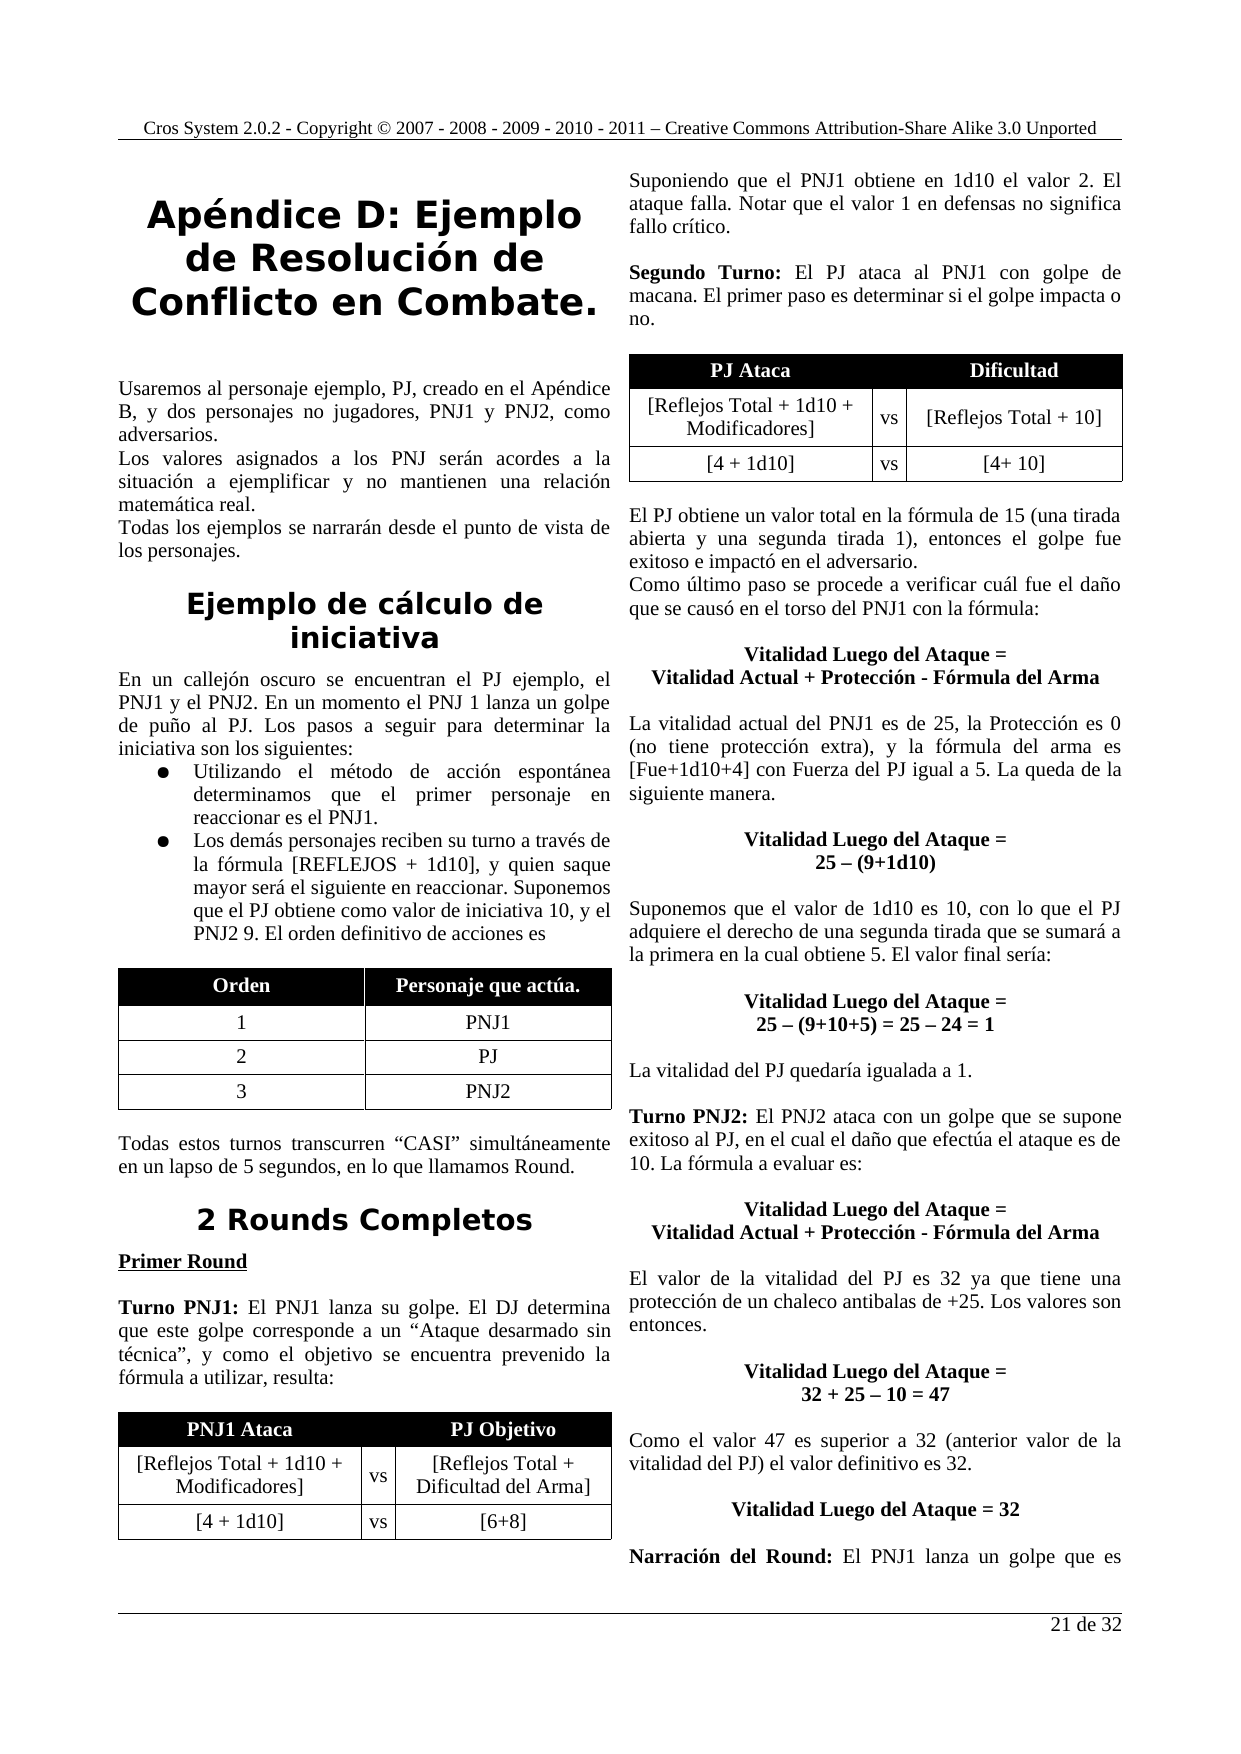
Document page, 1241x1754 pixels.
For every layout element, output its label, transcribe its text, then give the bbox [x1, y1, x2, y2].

subtitle 2 Rounds Completos [118, 1203, 611, 1237]
text Vitalidad Luego del Ataque = [629, 828, 1122, 851]
text Suponiendo que el PNJ1 obtiene en 1d10 el valor 2. El ataque falla. Notar que el valor 1 en defensas no significa fallo crítico. [629, 168, 1122, 238]
text Todas estos turnos transcurren “CASI” simultáneamente en un lapso de 5 segundos, en lo que llamamos Round. [118, 1132, 611, 1178]
table_cell [4 + 1d10] [630, 447, 872, 481]
text Vitalidad Actual + Protección - Fórmula del Arma [629, 666, 1122, 689]
text 32 + 25 – 10 = 47 [629, 1383, 1122, 1406]
table_header Orden [119, 969, 364, 1005]
table_header PJ Objetivo [396, 1413, 611, 1446]
table_cell PJ [366, 1041, 611, 1074]
text La vitalidad del PJ quedaría igualada a 1. [629, 1059, 1122, 1082]
text Vitalidad Luego del Ataque = [629, 989, 1122, 1013]
text Usaremos al personaje ejemplo, PJ, creado en el Apéndice B, y dos personajes no jugadores, PNJ1 y PNJ2, como adversarios. [118, 377, 611, 446]
table_cell [Reflejos Total + Dificultad del Arma] [396, 1447, 611, 1504]
list Los demás personajes reciben su turno a través de la fórmula [REFLEJOS + 1d10], y quien saque mayor será el siguiente en reaccionar. Suponemos que el PJ obtiene como valor de iniciativa 10, y el PNJ2 9. El orden definitivo de acciones es [156, 829, 611, 945]
text Como el valor 47 es superior a 32 (anterior valor de la vitalidad del PJ) el valor definitivo es 32. [629, 1429, 1122, 1475]
table_cell vs [873, 389, 906, 446]
table_header Dificultad [907, 355, 1122, 388]
table_cell [Reflejos Total + 1d10 + Modificadores] [630, 389, 872, 446]
text Suponemos que el valor de 1d10 es 10, con lo que el PJ adquiere el derecho de una segunda tirada que se sumará a la primera en la cual obtiene 5. El valor final sería: [629, 897, 1122, 966]
text Vitalidad Luego del Ataque = [629, 1198, 1122, 1221]
table_cell 1 [119, 1006, 364, 1040]
text Narración del Round: El PNJ1 lanza un golpe que es [629, 1544, 1122, 1568]
table_cell vs [362, 1447, 395, 1504]
text Turno PNJ2: El PNJ2 ataca con un golpe que se supone exitoso al PJ, en el cual el daño que efectúa el ataque es de 10. La fórmula a evaluar es: [629, 1105, 1122, 1174]
text Vitalidad Luego del Ataque = 32 [629, 1498, 1122, 1521]
list Utilizando el método de acción espontánea determinamos que el primer personaje en reaccionar es el PNJ1. [156, 760, 611, 829]
table_cell 3 [119, 1075, 364, 1109]
table_cell PNJ2 [366, 1075, 611, 1109]
text Vitalidad Actual + Protección - Fórmula del Arma [629, 1221, 1122, 1244]
text El PJ obtiene un valor total en la fórmula de 15 (una tirada abierta y una segunda tirada 1), entonces el golpe fue exitoso e impactó en el adversario. [629, 504, 1122, 573]
subtitle Apéndice D: Ejemplo de Resolución de Conflicto en Combate. [118, 193, 611, 324]
table_cell vs [362, 1505, 395, 1539]
text En un callejón oscuro se encuentran el PJ ejemplo, el PNJ1 y el PNJ2. En un momento el PNJ 1 lanza un golpe de puño al PJ. Los pasos a seguir para determinar la iniciativa son los siguientes: [118, 667, 611, 760]
table_header PNJ1 Ataca [119, 1413, 361, 1446]
text Como último paso se procede a verificar cuál fue el daño que se causó en el torso del PNJ1 con la fórmula: [629, 573, 1122, 619]
text Vitalidad Luego del Ataque = [629, 1359, 1122, 1383]
table_cell [4+ 10] [907, 447, 1122, 481]
text Todas los ejemplos se narrarán desde el punto de vista de los personajes. [118, 516, 611, 562]
table_cell 2 [119, 1041, 364, 1074]
text Primer Round [118, 1250, 611, 1273]
table_cell vs [873, 447, 906, 481]
text Vitalidad Luego del Ataque = [629, 643, 1122, 666]
table_cell PNJ1 [366, 1006, 611, 1040]
text Segundo Turno: El PJ ataca al PNJ1 con golpe de macana. El primer paso es determinar si el golpe impacta o no. [629, 261, 1122, 330]
text La vitalidad actual del PNJ1 es de 25, la Protección es 0 (no tiene protección extra), y la fórmula del arma es [Fue+1d10+4] con Fuerza del PJ igual a 5. La queda de la siguiente manera. [629, 712, 1122, 804]
table_cell [4 + 1d10] [119, 1505, 361, 1539]
text Turno PNJ1: El PNJ1 lanza su golpe. El DJ determina que este golpe corresponde a un “Ataque desarmado sin técnica”, y como el objetivo se encuentra prevenido la fórmula a utilizar, resulta: [118, 1296, 611, 1389]
table_cell [Reflejos Total + 1d10 + Modificadores] [119, 1447, 361, 1504]
table_header PJ Ataca [630, 355, 872, 388]
text 25 – (9+10+5) = 25 – 24 = 1 [629, 1013, 1122, 1036]
table_header [362, 1413, 395, 1446]
table_cell [6+8] [396, 1505, 611, 1539]
text 25 – (9+1d10) [629, 851, 1122, 874]
table_cell [Reflejos Total + 10] [907, 389, 1122, 446]
text Los valores asignados a los PNJ serán acordes a la situación a ejemplificar y no mantienen una relación matemática real. [118, 446, 611, 516]
table_header [873, 355, 906, 388]
table_header Personaje que actúa. [366, 969, 611, 1005]
subtitle Ejemplo de cálculo de iniciativa [118, 587, 611, 655]
text El valor de la vitalidad del PJ es 32 ya que tiene una protección de un chaleco antibalas de +25. Los valores son entonces. [629, 1267, 1122, 1336]
